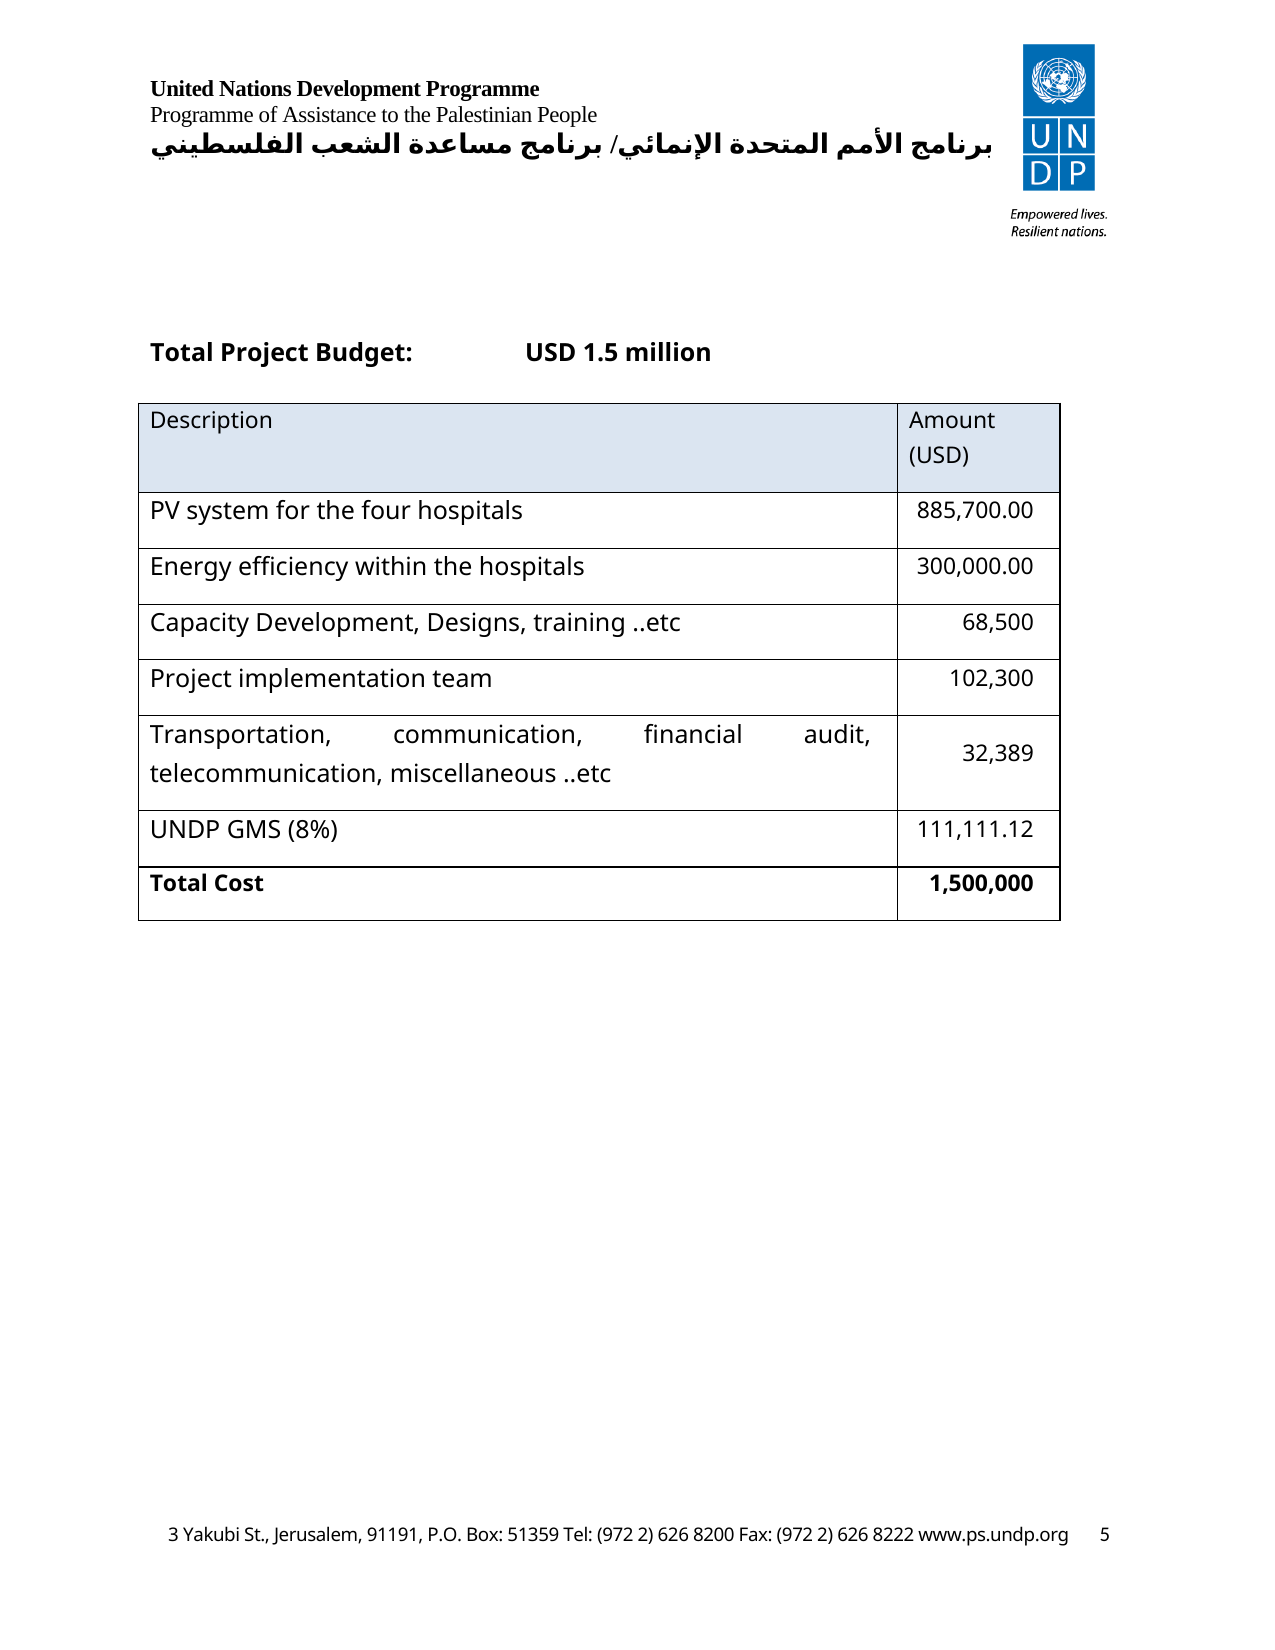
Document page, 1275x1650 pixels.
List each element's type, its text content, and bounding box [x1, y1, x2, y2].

table_cell Transportation, communication, financial audit, telecommunication, miscellaneous ..etc [139, 716, 897, 810]
table_header Description [139, 404, 897, 492]
table_cell 111,111.12 [898, 811, 1059, 866]
table_cell 1,500,000 [898, 868, 1059, 919]
table_cell 32,389 [898, 716, 1059, 810]
table_cell PV system for the four hospitals [139, 493, 897, 547]
picture [1005, 39, 1110, 237]
table_cell 68,500 [898, 605, 1059, 659]
text Total Project Budget: USD 1.5 million [150, 334, 1110, 368]
table_cell Energy efficiency within the hospitals [139, 549, 897, 603]
table_cell 102,300 [898, 660, 1059, 715]
table_cell 300,000.00 [898, 549, 1059, 603]
table_header Amount (USD) [898, 404, 1059, 492]
table_cell Project implementation team [139, 660, 897, 715]
table_cell 885,700.00 [898, 493, 1059, 547]
table_cell UNDP GMS (8%) [139, 811, 897, 866]
table_cell Total Cost [139, 868, 897, 919]
table_cell Capacity Development, Designs, training ..etc [139, 605, 897, 659]
